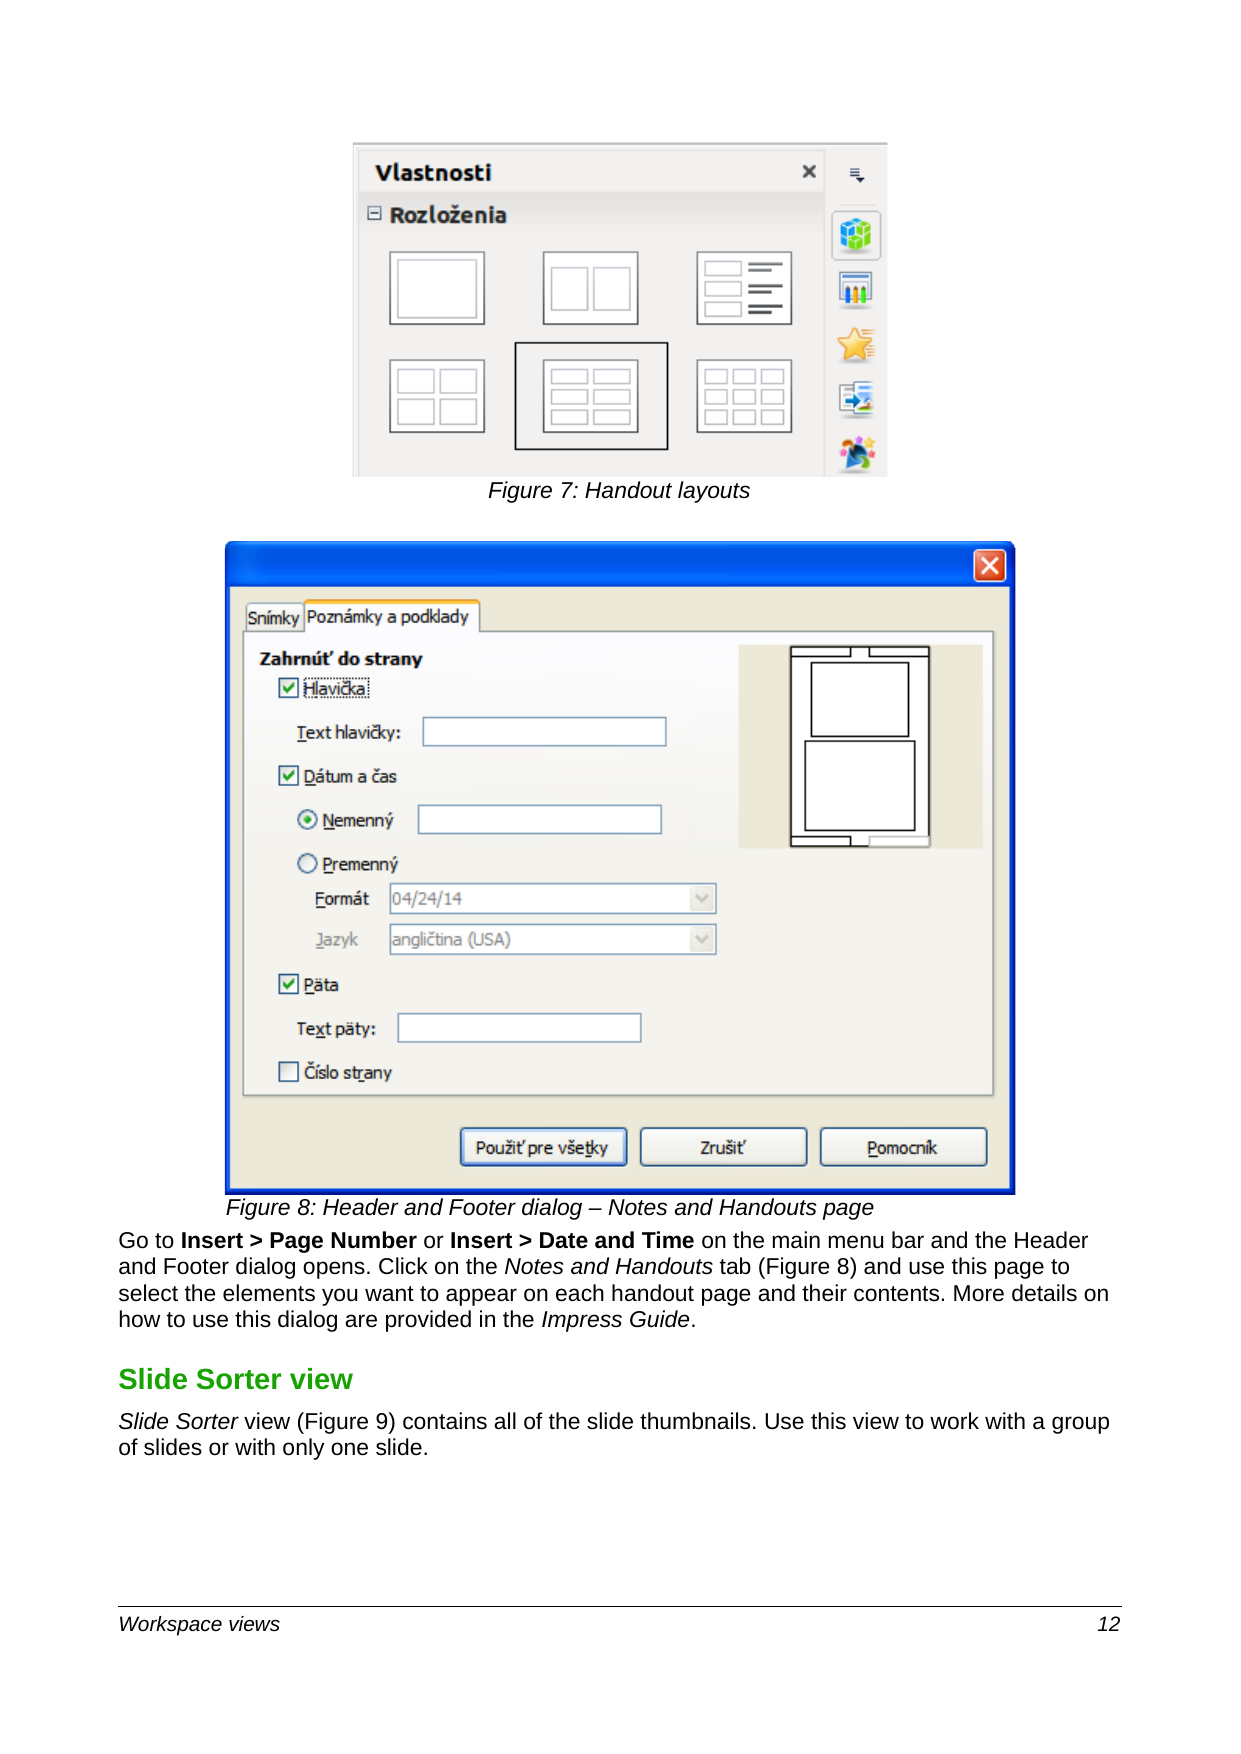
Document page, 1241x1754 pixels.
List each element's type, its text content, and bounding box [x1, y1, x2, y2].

text Figure 8: Header and Footer dialog – Notes and Handouts page [226, 1195, 1014, 1221]
subtitle Slide Sorter view [118, 1362, 1122, 1395]
picture [224, 541, 1016, 1195]
list Go to Insert > Page Number or Insert > Date and Time on the main menu bar and the Header and Footer dialog opens. Click on the Notes and Handouts tab (Figure 8) and use this page to select the elements you want to appear on each handout page and their contents. More details on how to use this dialog are provided in the Impress Guide. [118, 1227, 1122, 1332]
text Figure 7: Handout layouts [287, 154, 953, 503]
picture [352, 142, 888, 477]
text Slide Sorter view (Figure 9) contains all of the slide thumbnails. Use this view to work with a group of slides or with only one slide. [118, 1408, 1122, 1461]
